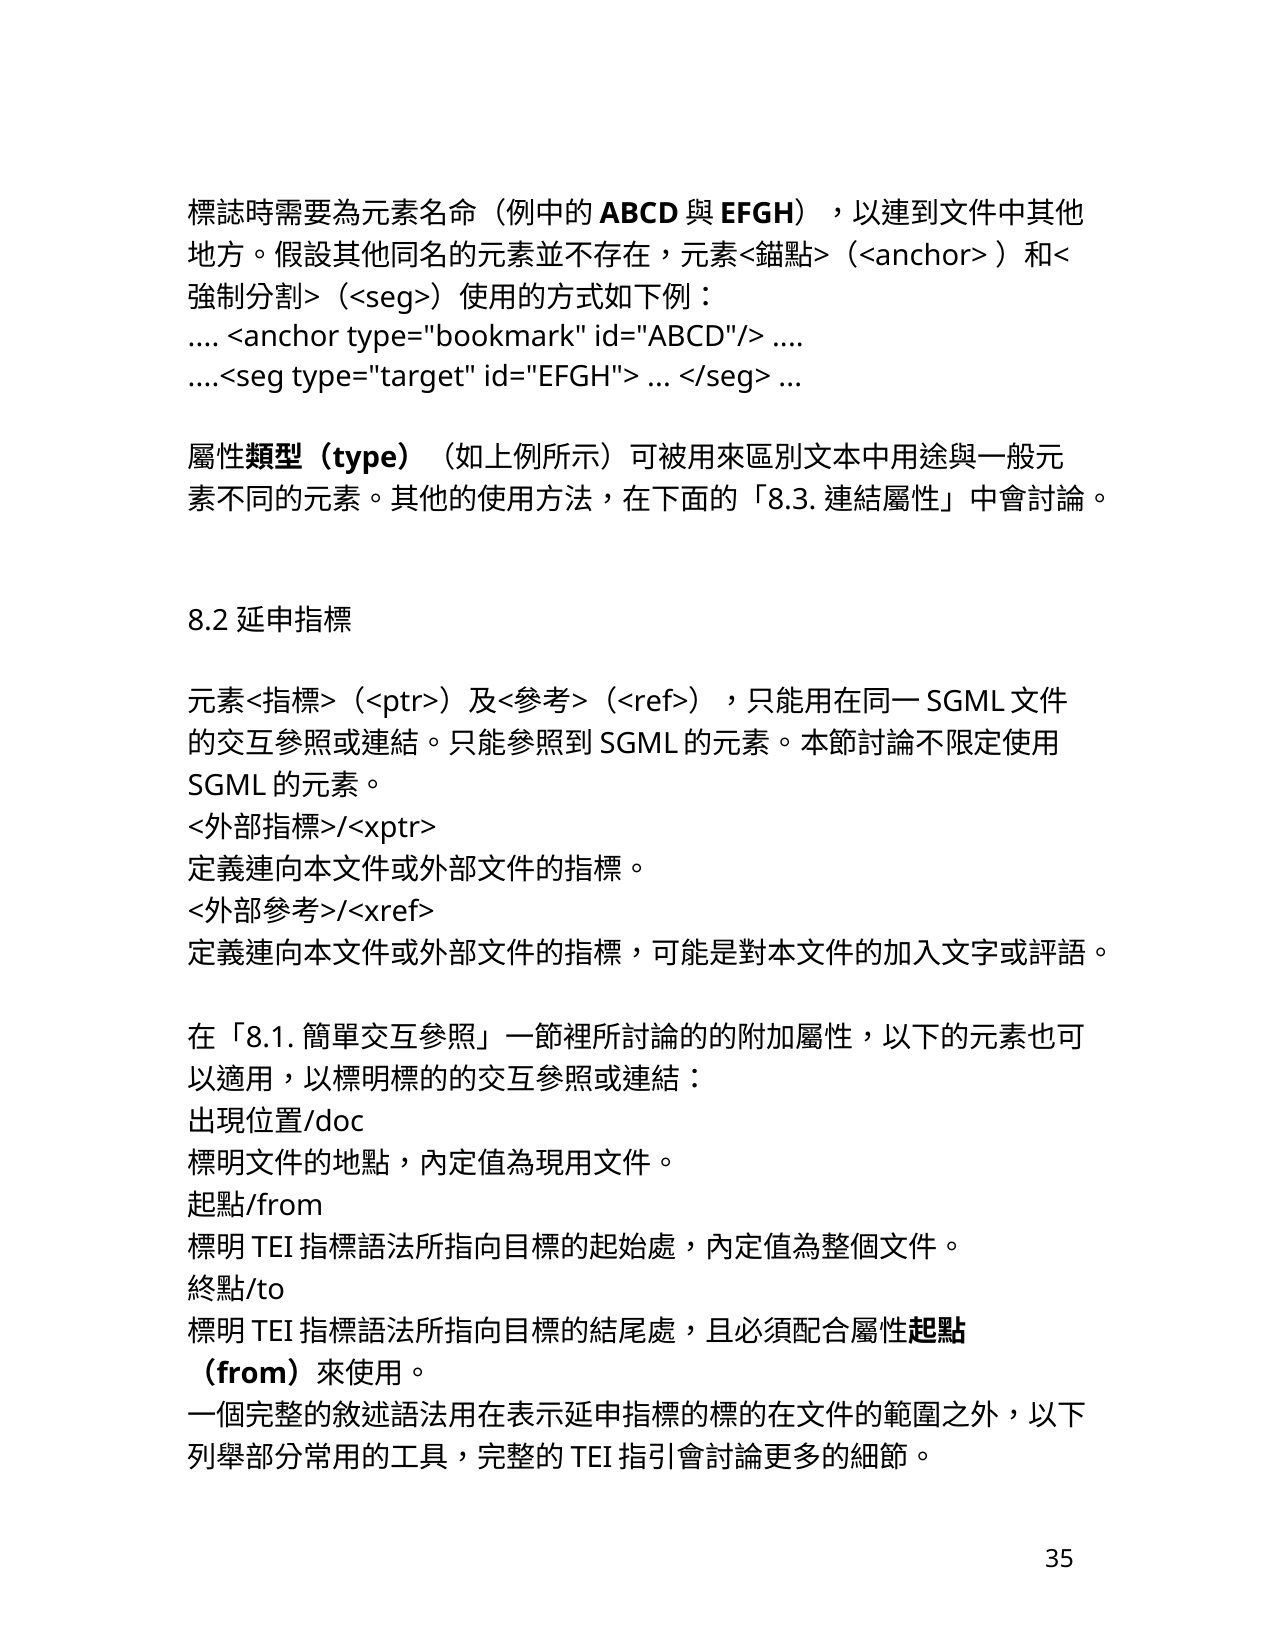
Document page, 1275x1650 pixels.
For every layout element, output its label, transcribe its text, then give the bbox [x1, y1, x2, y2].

text 一個完整的敘述語法用在表示延申指標的標的在文件的範圍之外，以下列舉部分常用的工具，完整的TEI指引會討論更多的細節。 [187, 1392, 1087, 1476]
text 出現位置/doc [187, 1098, 1087, 1140]
text 元素<指標>（<ptr>）及<參考>（<ref>），只能用在同一SGML文件的交互參照或連結。只能參照到SGML的元素。本節討論不限定使用SGML的元素。 [187, 678, 1087, 804]
text 定義連向本文件或外部文件的指標，可能是對本文件的加入文字或評語。 [187, 930, 1087, 1014]
text 在「8.1. 簡單交互參照」一節裡所討論的的附加屬性，以下的元素也可以適用，以標明標的的交互參照或連結： [187, 1014, 1087, 1098]
text 標明TEI指標語法所指向目標的起始處，內定值為整個文件。 [187, 1224, 1087, 1266]
text <外部參考>/<xref> [187, 888, 1087, 930]
text 定義連向本文件或外部文件的指標。 [187, 846, 1087, 888]
text .... <anchor type="bookmark" id="ABCD"/> .... [187, 315, 1087, 355]
text 8.2 延申指標 [187, 597, 1087, 639]
text 標明文件的地點，內定值為現用文件。 [187, 1140, 1087, 1182]
text 終點/to [187, 1266, 1087, 1308]
text <外部指標>/<xptr> [187, 804, 1087, 846]
text 標誌時需要為元素名命（例中的ABCD與EFGH），以連到文件中其他地方。假設其他同名的元素並不存在，元素<錨點>（<anchor> ）和<強制分割>（<seg>）使用的方式如下例： [187, 189, 1087, 315]
text 屬性類型（type）（如上例所示）可被用來區別文本中用途與一般元素不同的元素。其他的使用方法，在下面的「8.3. 連結屬性」中會討論。 [187, 434, 1087, 518]
text ....<seg type="target" id="EFGH"> ... </seg> ... [187, 355, 1087, 394]
text 起點/from [187, 1182, 1087, 1224]
text 標明TEI指標語法所指向目標的結尾處，且必須配合屬性起點（from）來使用。 [187, 1308, 1087, 1392]
